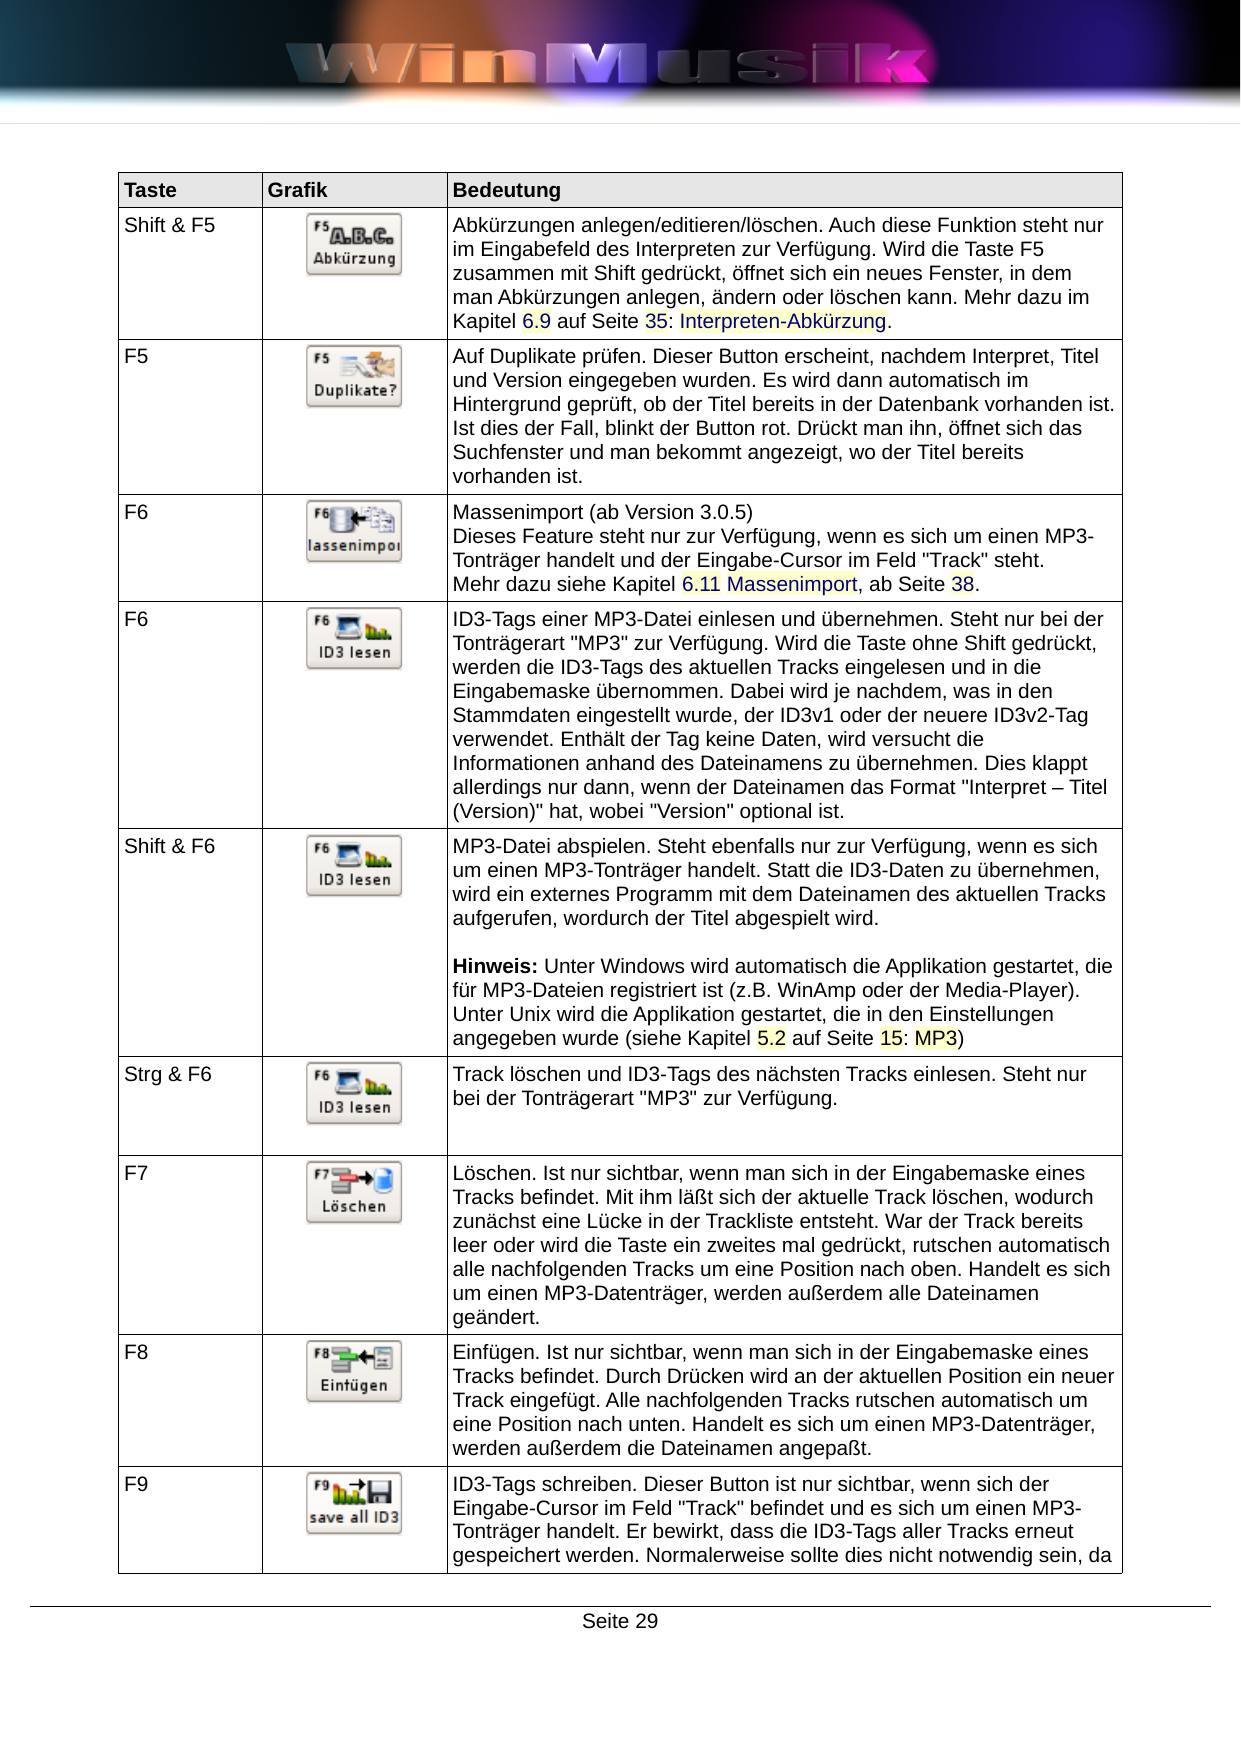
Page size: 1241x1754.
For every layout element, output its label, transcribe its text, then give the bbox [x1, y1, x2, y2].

picture [306, 1340, 403, 1404]
table_cell [263, 602, 447, 828]
picture [306, 212, 403, 277]
table_cell [263, 564, 447, 601]
table_header Taste [119, 173, 262, 207]
table_cell Abkürzungen anlegen/editieren/löschen. Auch diese Funktion steht nur im Eingabefeld des Interpreten zur Verfügung. Wird die Taste F5 zusammen mit Shift gedrückt, öffnet sich ein neues Fenster, in dem man Abkürzungen anlegen, ändern oder löschen kann. Mehr dazu im Kapitel 6.9 auf Seite 35: Interpreten-Abkürzung. [448, 208, 1122, 338]
table_cell Löschen. Ist nur sichtbar, wenn man sich in der Eingabemaske eines Tracks befindet. Mit ihm läßt sich der aktuelle Track löschen, wodurch zunächst eine Lücke in der Trackliste entsteht. War der Track bereits leer oder wird die Taste ein zweites mal gedrückt, rutschen automatisch alle nachfolgenden Tracks um eine Position nach oben. Handelt es sich um einen MP3-Datenträger, werden außerdem alle Dateinamen geändert. [448, 1156, 1122, 1334]
table_cell [263, 1335, 447, 1466]
table_cell Auf Duplikate prüfen. Dieser Button erscheint, nachdem Interpret, Titel und Version eingegeben wurden. Es wird dann automatisch im Hintergrund geprüft, ob der Titel bereits in der Datenbank vorhanden ist. Ist dies der Fall, blinkt der Button rot. Drückt man ihn, öffnet sich das Suchfenster und man bekommt angezeigt, wo der Titel bereits vorhanden ist. [448, 340, 1122, 494]
table_cell MP3-Datei abspielen. Steht ebenfalls nur zur Verfügung, wenn es sich um einen MP3-Tonträger handelt. Statt die ID3-Daten zu übernehmen, wird ein externes Programm mit dem Dateinamen des aktuellen Tracks aufgerufen, wordurch der Titel abgespielt wird. Hinweis: Unter Windows wird automatisch die Applikation gestartet, die für MP3-Dateien registriert ist (z.B. WinAmp oder der Media-Player). Unter Unix wird die Applikation gestartet, die in den Einstellungen angegeben wurde (siehe Kapitel 5.2 auf Seite 15: MP3) [448, 829, 1122, 1056]
table_cell Track löschen und ID3-Tags des nächsten Tracks einlesen. Steht nur bei der Tonträgerart "MP3" zur Verfügung. [448, 1057, 1122, 1155]
table_cell [263, 829, 447, 1056]
picture [306, 834, 403, 898]
table_cell [263, 208, 447, 338]
table_cell [403, 500, 447, 563]
table_cell Massenimport (ab Version 3.0.5) Dieses Feature steht nur zur Verfügung, wenn es sich um einen MP3-Tonträger handelt und der Eingabe-Cursor im Feld "Track" steht. Mehr dazu siehe Kapitel 6.11 Massenimport, ab Seite 38. [448, 495, 1122, 601]
table_header Grafik [263, 173, 447, 207]
table_cell [263, 1225, 447, 1334]
picture [306, 607, 403, 671]
picture [306, 1471, 403, 1536]
table_cell [263, 1467, 447, 1573]
table_cell F7 [119, 1156, 262, 1334]
table_cell [263, 495, 447, 499]
picture [306, 344, 403, 409]
table_cell Shift & F5 [119, 208, 262, 338]
table_cell F6 [119, 602, 262, 828]
table_cell [263, 500, 306, 563]
picture [306, 499, 403, 564]
table_cell Strg & F6 [119, 1057, 262, 1155]
table_cell [263, 1057, 447, 1155]
table_cell Shift & F6 [119, 829, 262, 1056]
picture [306, 1160, 403, 1225]
picture [306, 1061, 403, 1126]
table_cell F8 [119, 1335, 262, 1466]
table_cell ID3-Tags einer MP3-Datei einlesen und übernehmen. Steht nur bei der Tonträgerart "MP3" zur Verfügung. Wird die Taste ohne Shift gedrückt, werden die ID3-Tags des aktuellen Tracks eingelesen und in die Eingabemaske übernommen. Dabei wird je nachdem, was in den Stammdaten eingestellt wurde, der ID3v1 oder der neuere ID3v2-Tag verwendet. Enthält der Tag keine Daten, wird versucht die Informationen anhand des Dateinamens zu übernehmen. Dies klappt allerdings nur dann, wenn der Dateinamen das Format "Interpret – Titel (Version)" hat, wobei "Version" optional ist. [448, 602, 1122, 828]
table_cell [263, 1156, 447, 1224]
table_header Bedeutung [448, 173, 1122, 207]
table_cell [263, 340, 447, 494]
table_cell Einfügen. Ist nur sichtbar, wenn man sich in der Eingabemaske eines Tracks befindet. Durch Drücken wird an der aktuellen Position ein neuer Track eingefügt. Alle nachfolgenden Tracks rutschen automatisch um eine Position nach unten. Handelt es sich um einen MP3-Datenträger, werden außerdem die Dateinamen angepaßt. [448, 1335, 1122, 1466]
table_cell F5 [119, 340, 262, 494]
table_cell F9 [119, 1467, 262, 1573]
table_cell F6 [119, 495, 262, 601]
table_cell ID3-Tags schreiben. Dieser Button ist nur sichtbar, wenn sich der Eingabe-Cursor im Feld "Track" befindet und es sich um einen MP3-Tonträger handelt. Er bewirkt, dass die ID3-Tags aller Tracks erneut gespeichert werden. Normalerweise sollte dies nicht notwendig sein, da [448, 1467, 1122, 1573]
